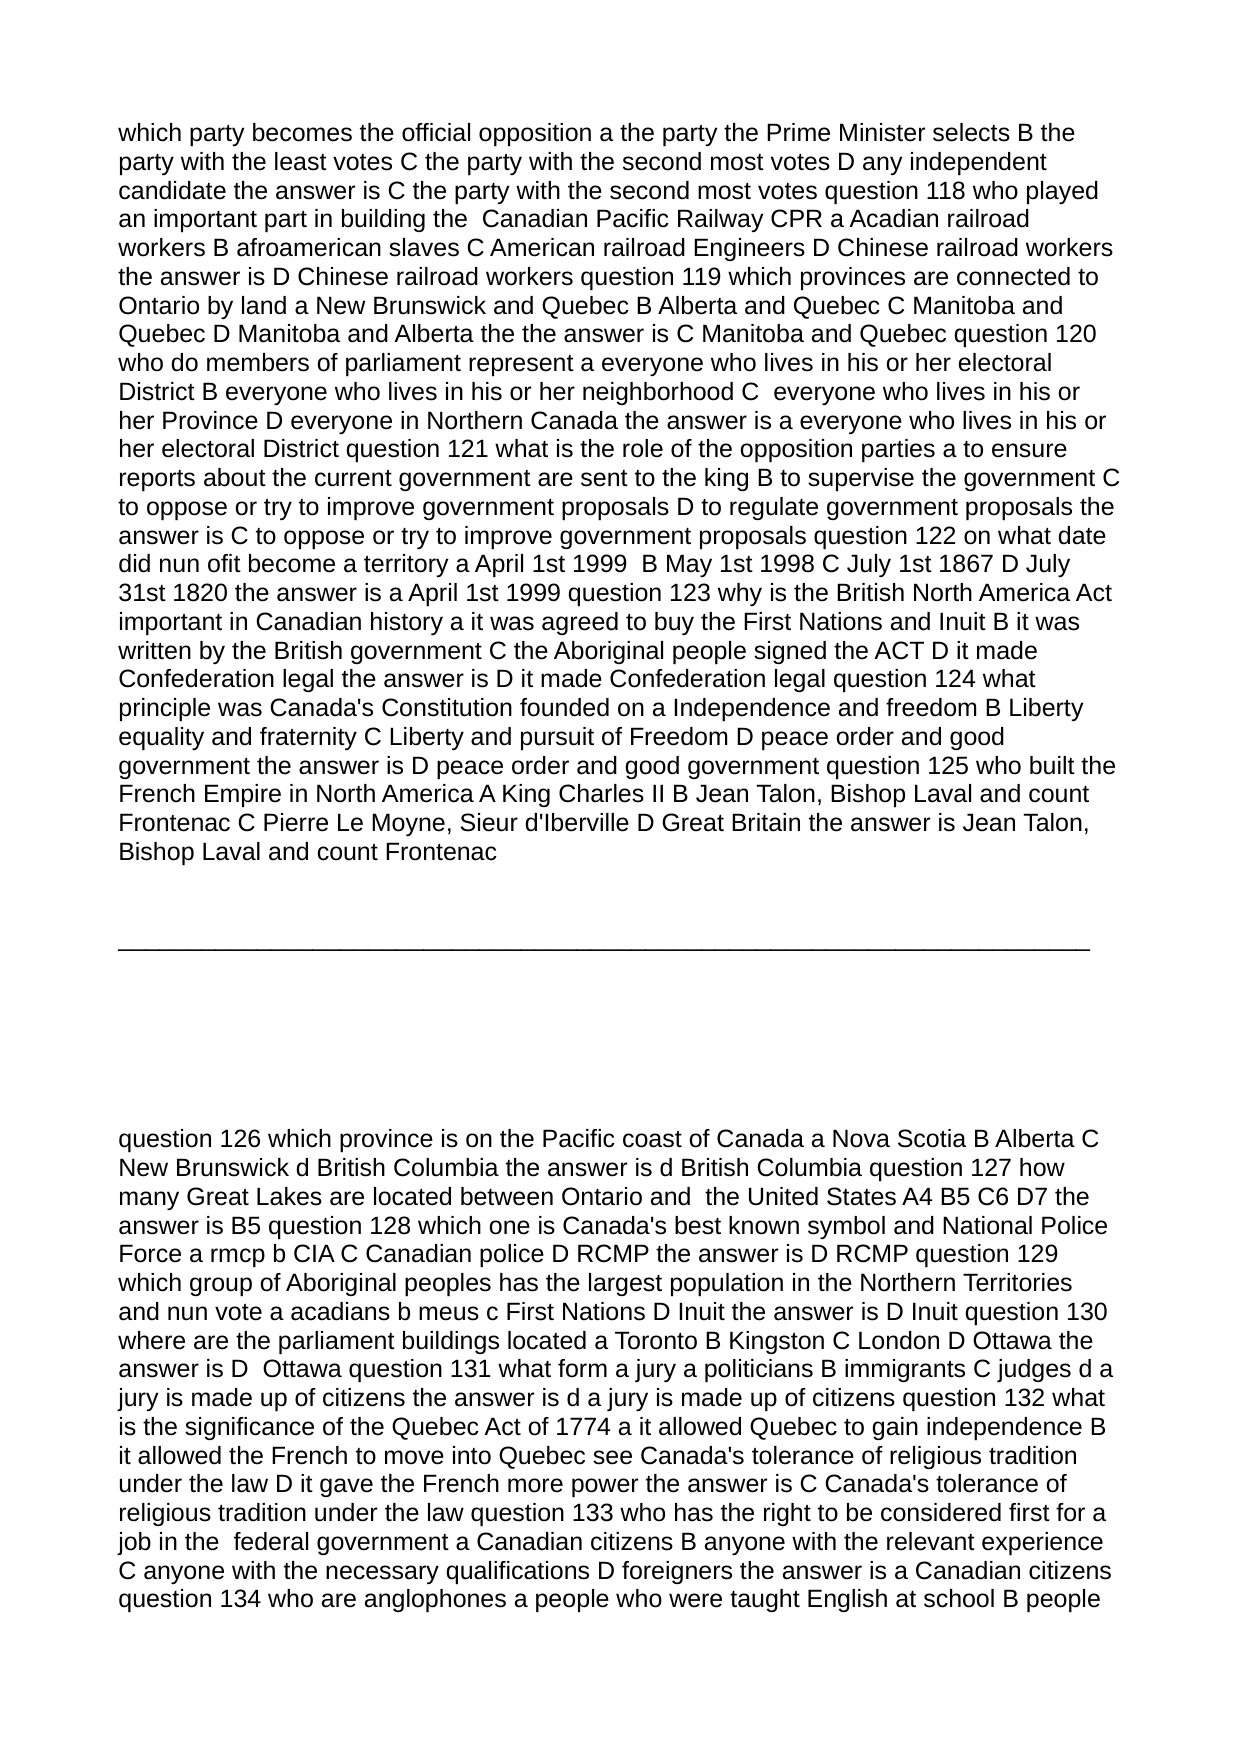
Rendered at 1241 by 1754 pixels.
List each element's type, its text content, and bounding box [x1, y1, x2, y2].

text which party becomes the official opposition a the party the Prime Minister selects B the party with the least votes C the party with the second most votes D any independent candidate the answer is C the party with the second most votes question 118 who played an important part in building the Canadian Pacific Railway CPR a Acadian railroad workers B afroamerican slaves C American railroad Engineers D Chinese railroad workers the answer is D Chinese railroad workers question 119 which provinces are connected to Ontario by land a New Brunswick and Quebec B Alberta and Quebec C Manitoba and Quebec D Manitoba and Alberta the the answer is C Manitoba and Quebec question 120 who do members of parliament represent a everyone who lives in his or her electoral District B everyone who lives in his or her neighborhood C everyone who lives in his or her Province D everyone in Northern Canada the answer is a everyone who lives in his or her electoral District question 121 what is the role of the opposition parties a to ensure reports about the current government are sent to the king B to supervise the government C to oppose or try to improve government proposals D to regulate government proposals the answer is C to oppose or try to improve government proposals question 122 on what date did nun ofit become a territory a April 1st 1999 B May 1st 1998 C July 1st 1867 D July 31st 1820 the answer is a April 1st 1999 question 123 why is the British North America Act important in Canadian history a it was agreed to buy the First Nations and Inuit B it was written by the British government C the Aboriginal people signed the ACT D it made Confederation legal the answer is D it made Confederation legal question 124 what principle was Canada's Constitution founded on a Independence and freedom B Liberty equality and fraternity C Liberty and pursuit of Freedom D peace order and good government the answer is D peace order and good government question 125 who built the French Empire in North America A King Charles II B Jean Talon, Bishop Laval and count Frontenac C Pierre Le Moyne, Sieur d'Iberville D Great Britain the answer is Jean Talon, Bishop Laval and count Frontenac [118, 118, 1122, 866]
text question 126 which province is on the Pacific coast of Canada a Nova Scotia B Alberta C New Brunswick d British Columbia the answer is d British Columbia question 127 how many Great Lakes are located between Ontario and the United States A4 B5 C6 D7 the answer is B5 question 128 which one is Canada's best known symbol and National Police Force a rmcp b CIA C Canadian police D RCMP the answer is D RCMP question 129 which group of Aboriginal peoples has the largest population in the Northern Territories and nun vote a acadians b meus c First Nations D Inuit the answer is D Inuit question 130 where are the parliament buildings located a Toronto B Kingston C London D Ottawa the answer is D Ottawa question 131 what form a jury a politicians B immigrants C judges d a jury is made up of citizens the answer is d a jury is made up of citizens question 132 what is the significance of the Quebec Act of 1774 a it allowed Quebec to gain independence B it allowed the French to move into Quebec see Canada's tolerance of religious tradition under the law D it gave the French more power the answer is C Canada's tolerance of religious tradition under the law question 133 who has the right to be considered first for a job in the federal government a Canadian citizens B anyone with the relevant experience C anyone with the necessary qualifications D foreigners the answer is a Canadian citizens question 134 who are anglophones a people who were taught English at school B people [118, 1124, 1122, 1613]
text ______________________________________________________________________ [118, 923, 1122, 952]
